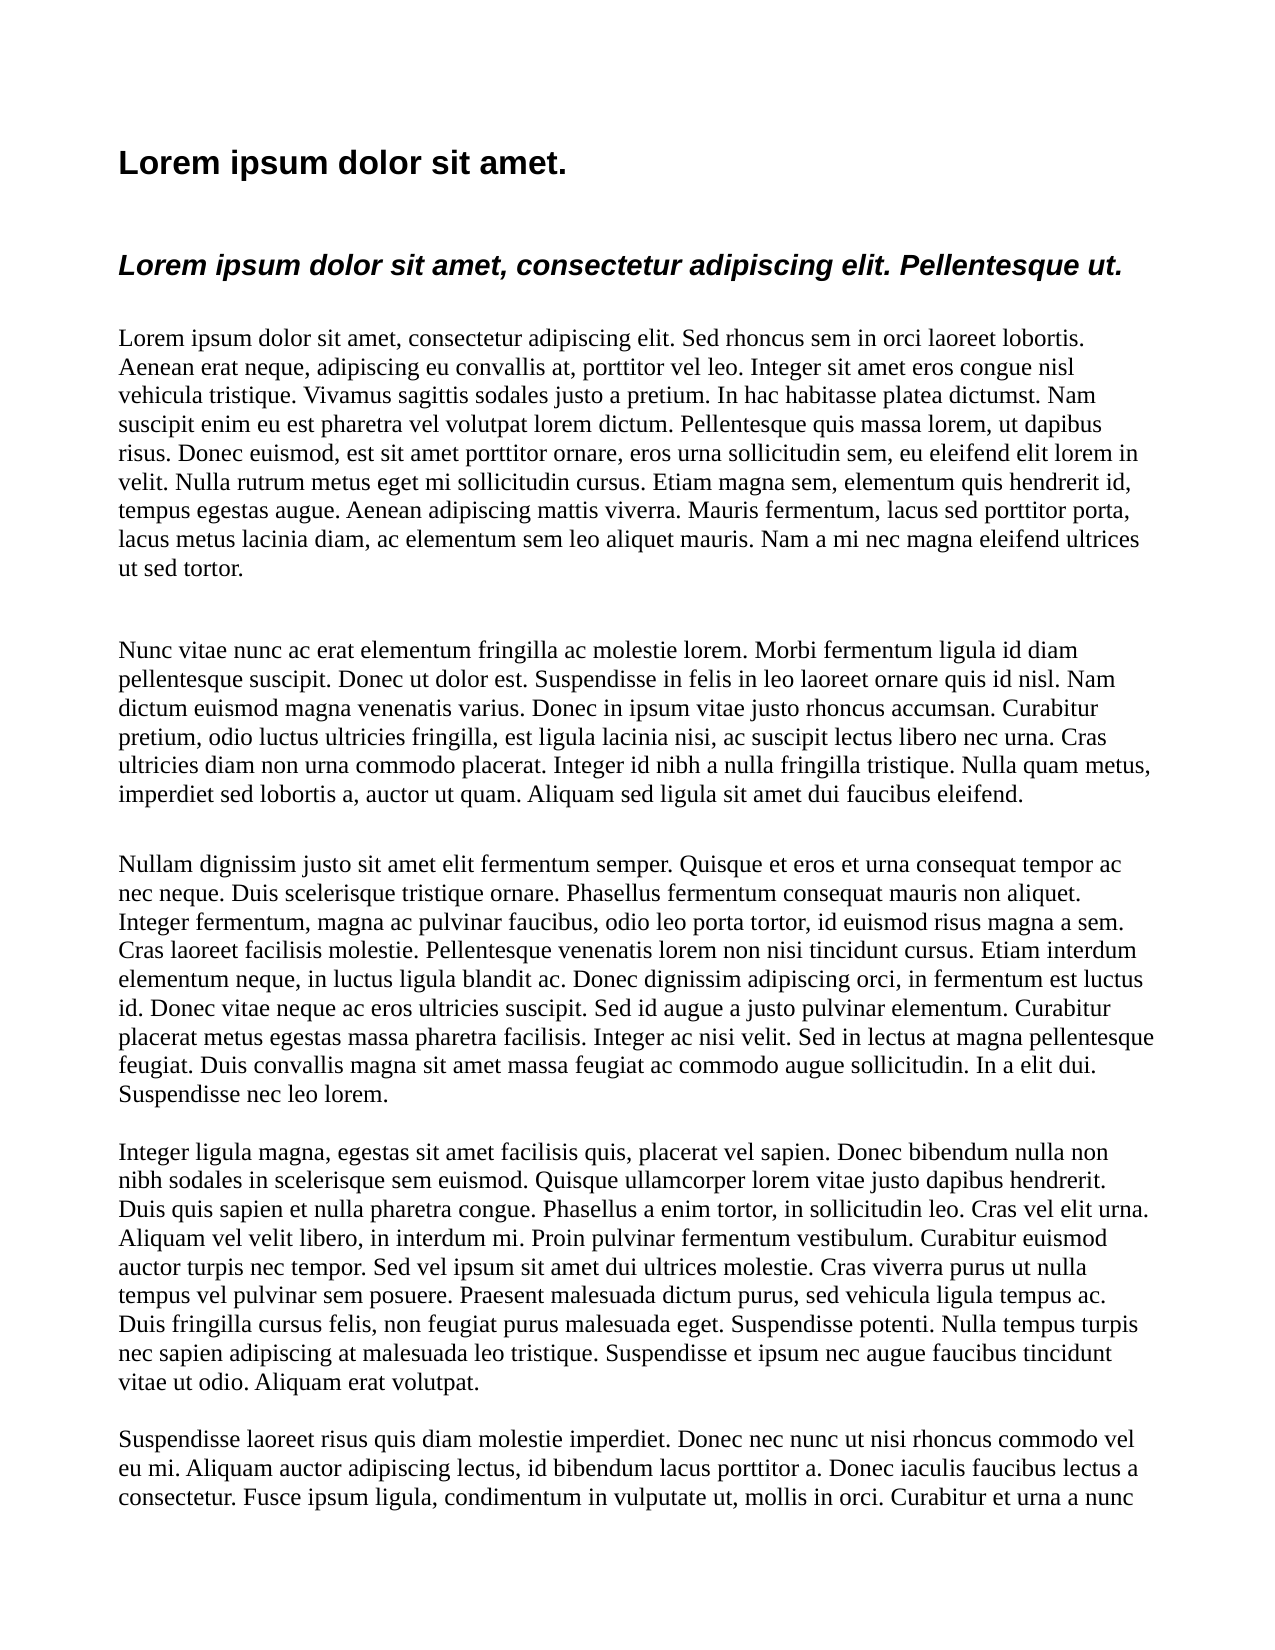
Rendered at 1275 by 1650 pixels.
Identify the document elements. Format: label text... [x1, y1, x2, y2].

text Suspendisse laoreet risus quis diam molestie imperdiet. Donec nec nunc ut nisi rhoncus commodo vel eu mi. Aliquam auctor adipiscing lectus, id bibendum lacus porttitor a. Donec iaculis faucibus lectus a consectetur. Fusce ipsum ligula, condimentum in vulputate ut, mollis in orci. Curabitur et urna a nunc [118, 1424, 1157, 1510]
text Nullam dignissim justo sit amet elit fermentum semper. Quisque et eros et urna consequat tempor ac nec neque. Duis scelerisque tristique ornare. Phasellus fermentum consequat mauris non aliquet. Integer fermentum, magna ac pulvinar faucibus, odio leo porta tortor, id euismod risus magna a sem. Cras laoreet facilisis molestie. Pellentesque venenatis lorem non nisi tincidunt cursus. Etiam interdum elementum neque, in luctus ligula blandit ac. Donec dignissim adipiscing orci, in fermentum est luctus id. Donec vitae neque ac eros ultricies suscipit. Sed id augue a justo pulvinar elementum. Curabitur placerat metus egestas massa pharetra facilisis. Integer ac nisi velit. Sed in lectus at magna pellentesque feugiat. Duis convallis magna sit amet massa feugiat ac commodo augue sollicitudin. In a elit dui. Suspendisse nec leo lorem. [118, 849, 1157, 1108]
text Lorem ipsum dolor sit amet, consectetur adipiscing elit. Sed rhoncus sem in orci laoreet lobortis. Aenean erat neque, adipiscing eu convallis at, porttitor vel leo. Integer sit amet eros congue nisl vehicula tristique. Vivamus sagittis sodales justo a pretium. In hac habitasse platea dictumst. Nam suscipit enim eu est pharetra vel volutpat lorem dictum. Pellentesque quis massa lorem, ut dapibus risus. Donec euismod, est sit amet porttitor ornare, eros urna sollicitudin sem, eu eleifend elit lorem in velit. Nulla rutrum metus eget mi sollicitudin cursus. Etiam magna sem, elementum quis hendrerit id, tempus egestas augue. Aenean adipiscing mattis viverra. Mauris fermentum, lacus sed porttitor porta, lacus metus lacinia diam, ac elementum sem leo aliquet mauris. Nam a mi nec magna eleifend ultrices ut sed tortor. [118, 323, 1157, 582]
subtitle Lorem ipsum dolor sit amet. [118, 143, 1157, 182]
text Integer ligula magna, egestas sit amet facilisis quis, placerat vel sapien. Donec bibendum nulla non nibh sodales in scelerisque sem euismod. Quisque ullamcorper lorem vitae justo dapibus hendrerit. Duis quis sapien et nulla pharetra congue. Phasellus a enim tortor, in sollicitudin leo. Cras vel elit urna. Aliquam vel velit libero, in interdum mi. Proin pulvinar fermentum vestibulum. Curabitur euismod auctor turpis nec tempor. Sed vel ipsum sit amet dui ultrices molestie. Cras viverra purus ut nulla tempus vel pulvinar sem posuere. Praesent malesuada dictum purus, sed vehicula ligula tempus ac. Duis fringilla cursus felis, non feugiat purus malesuada eget. Suspendisse potenti. Nulla tempus turpis nec sapien adipiscing at malesuada leo tristique. Suspendisse et ipsum nec augue faucibus tincidunt vitae ut odio. Aliquam erat volutpat. [118, 1137, 1157, 1395]
text Nunc vitae nunc ac erat elementum fringilla ac molestie lorem. Morbi fermentum ligula id diam pellentesque suscipit. Donec ut dolor est. Suspendisse in felis in leo laoreet ornare quis id nisl. Nam dictum euismod magna venenatis varius. Donec in ipsum vitae justo rhoncus accumsan. Curabitur pretium, odio luctus ultricies fringilla, est ligula lacinia nisi, ac suscipit lectus libero nec urna. Cras ultricies diam non urna commodo placerat. Integer id nibh a nulla fringilla tristique. Nulla quam metus, imperdiet sed lobortis a, auctor ut quam. Aliquam sed ligula sit amet dui faucibus eleifend. [118, 635, 1157, 808]
subtitle Lorem ipsum dolor sit amet, consectetur adipiscing elit. Pellentesque ut. [118, 248, 1157, 282]
